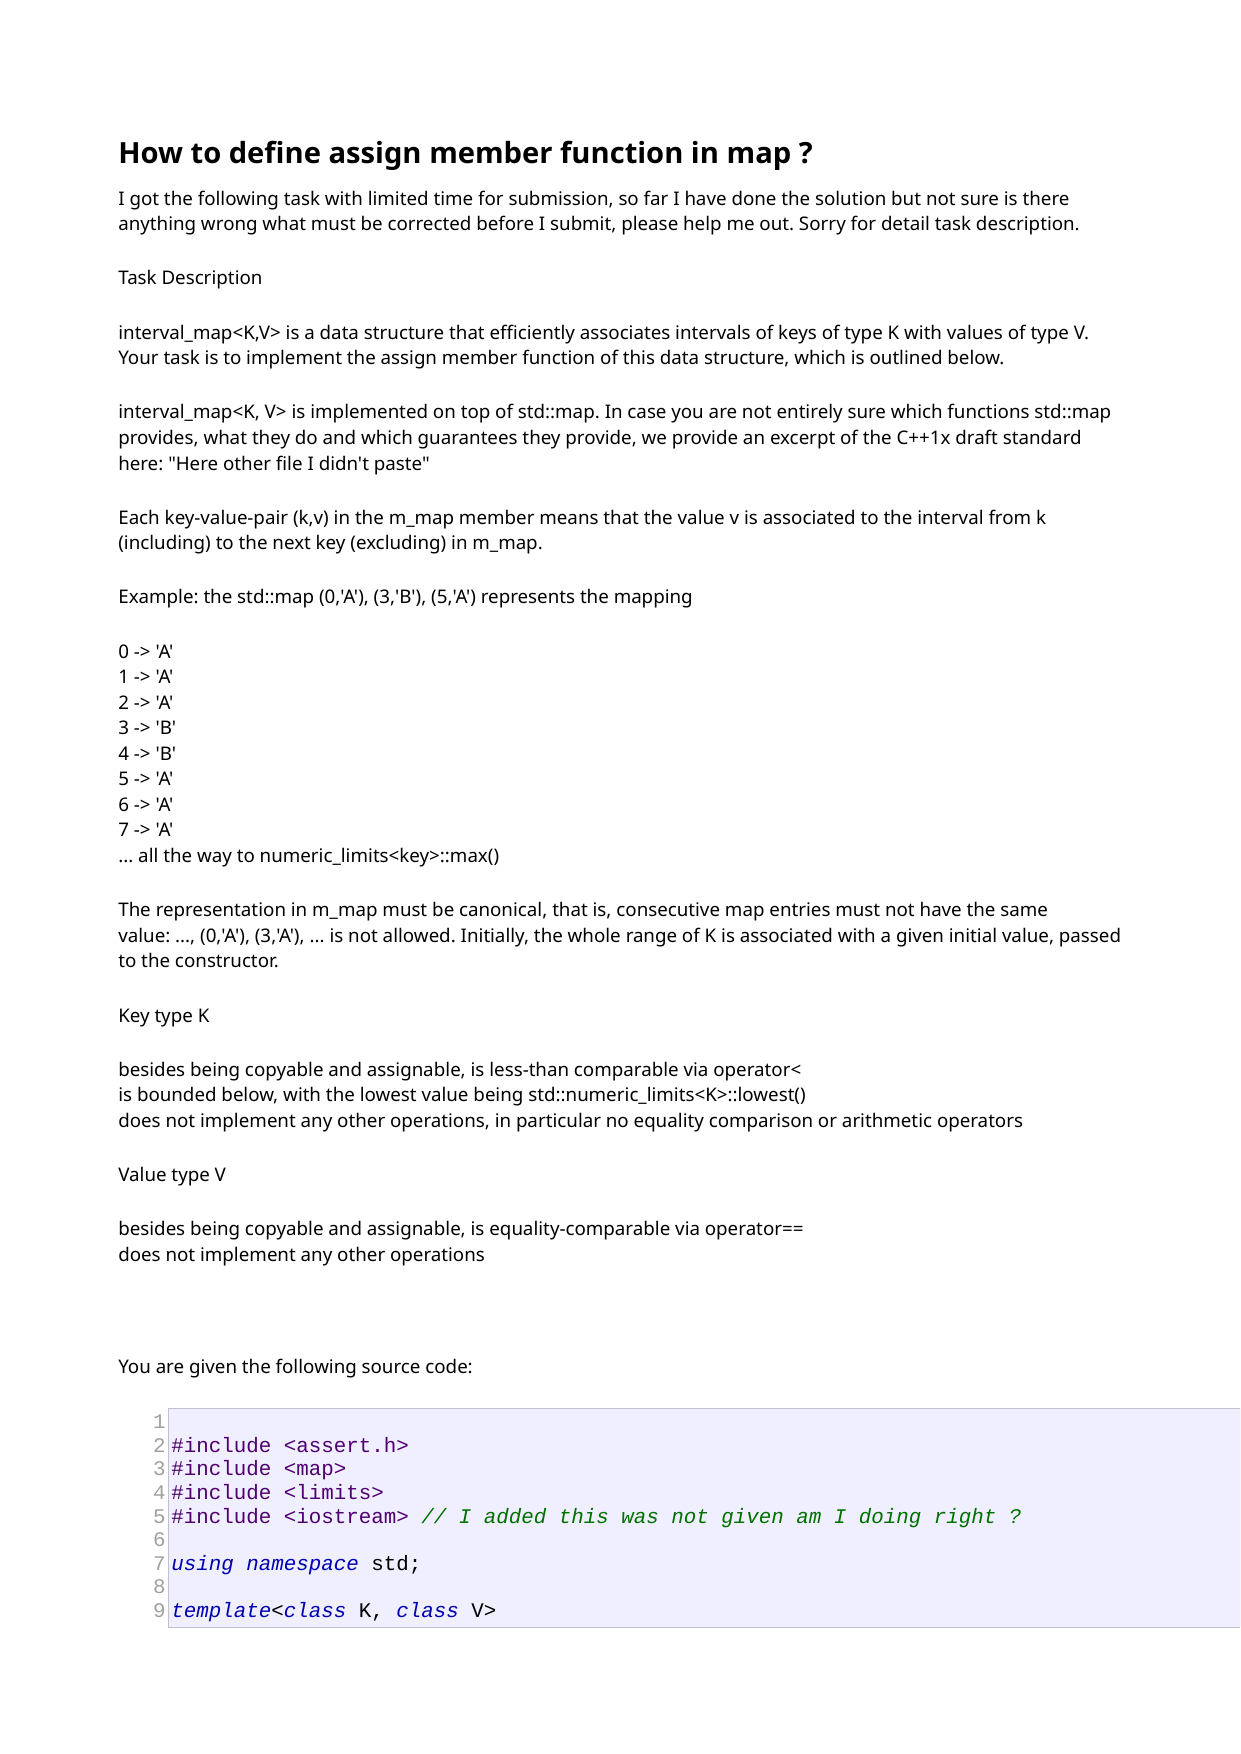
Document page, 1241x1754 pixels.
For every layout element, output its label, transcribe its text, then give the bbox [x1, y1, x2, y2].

subtitle How to define assign member function in map ? [118, 133, 1122, 172]
text I got the following task with limited time for submission, so far I have done the solution but not sure is there anything wrong what must be corrected before I submit, please help me out. Sorry for detail task description. Task Description interval_map<K,V> is a data structure that efficiently associates intervals of keys of type K with values of type V. Your task is to implement the assign member function of this data structure, which is outlined below. interval_map<K, V> is implemented on top of std::map. In case you are not entirely sure which functions std::map provides, what they do and which guarantees they provide, we provide an excerpt of the C++1x draft standard here: "Here other file I didn't paste" Each key-value-pair (k,v) in the m_map member means that the value v is associated to the interval from k (including) to the next key (excluding) in m_map. Example: the std::map (0,'A'), (3,'B'), (5,'A') represents the mapping 0 -> 'A' 1 -> 'A' 2 -> 'A' 3 -> 'B' 4 -> 'B' 5 -> 'A' 6 -> 'A' 7 -> 'A' ... all the way to numeric_limits<key>::max() The representation in m_map must be canonical, that is, consecutive map entries must not have the same value: ..., (0,'A'), (3,'A'), ... is not allowed. Initially, the whole range of K is associated with a given initial value, passed to the constructor. Key type K besides being copyable and assignable, is less-than comparable via operator< is bounded below, with the lowest value being std::numeric_limits<K>::lowest() does not implement any other operations, in particular no equality comparison or arithmetic operators Value type V besides being copyable and assignable, is equality-comparable via operator== does not implement any other operations You are given the following source code: [118, 185, 1122, 1378]
table_header #include <assert.h> #include <map> #include <limits> #include <iostream> // I added this was not given am I doing right ? using namespace std; template<class K, class V> class interval_map { friend void IntervalMapTest(); private: std::map<K,V> m_map; public: // constructor associates whole range of K with val by inserting (K_min, val) // into the map interval_map( V const& val) { m_map.insert(m_map.begin(),std::make_pair(std::numeric_limits<K>::lowest(),val)); } // Assign value val to interval [keyBegin, keyEnd). // Overwrite previous values in this interval. // Do not change values outside this interval. // Conforming to the C++ Standard Library conventions, the interval // includes keyBegin, but excludes keyEnd. // If !( keyBegin < keyEnd ), this designates an empty interval, // and assign must do nothing. void assign( K const& keyBegin, K const& keyEnd, V const& val ) { // My code strats if(!(keyBegin < keyEnd)) return; //int it; //std::map<std::string, int>::iterator it = m_map.insert(); typename std::map<K,V>::iterator it =m_map.begin(); for(int j=keyBegin; j<keyEnd; j++) { it = m_map.find(j); if(it==m_map.end()) { m_map.insert(pair<K,V>(j,val)); } else { m_map.erase(it); m_map.insert(pair<K,V>(j, val)); } } //end of my code } // look-up of the value associated with key V const& operator[]( K const& key ) const { return ( --m_map.upper_bound(key) )->second; } // my code again void IntervalMapTest() { std::map<char,unsigned int> m_map; char c; m_map ['A']=0; m_map ['A']=1; m_map ['A']=2; for (c='A'; c<'B'; c++) { std::cout << c; if (m_map.count(c)>0) std::cout << " is an element of mymap.\n"; else std::cout << " is not an element of mymap.\n"; } } //me code ends }; // Many solutions we receive are incorrect. Consider using a randomized test // to discover the cases that your implementation does not handle correctly. // We recommend to implement a function IntervalMapTest() here that tests the // functionality of the interval_map, for example using a map of unsigned int // intervals to char. int main() { // given IntervalMapTest(); // What I did starts interval_map <char, unsigned int> test1 ('K'); // instantiation with float and char type interval_map <unsigned int, char> test2 (5); test1.IntervalMapTest(); test2.IntervalMapTest(); // What I did ends } [169, 1409, 1240, 1627]
table_header 1 2 3 4 5 6 7 8 9 [118, 1408, 168, 1627]
